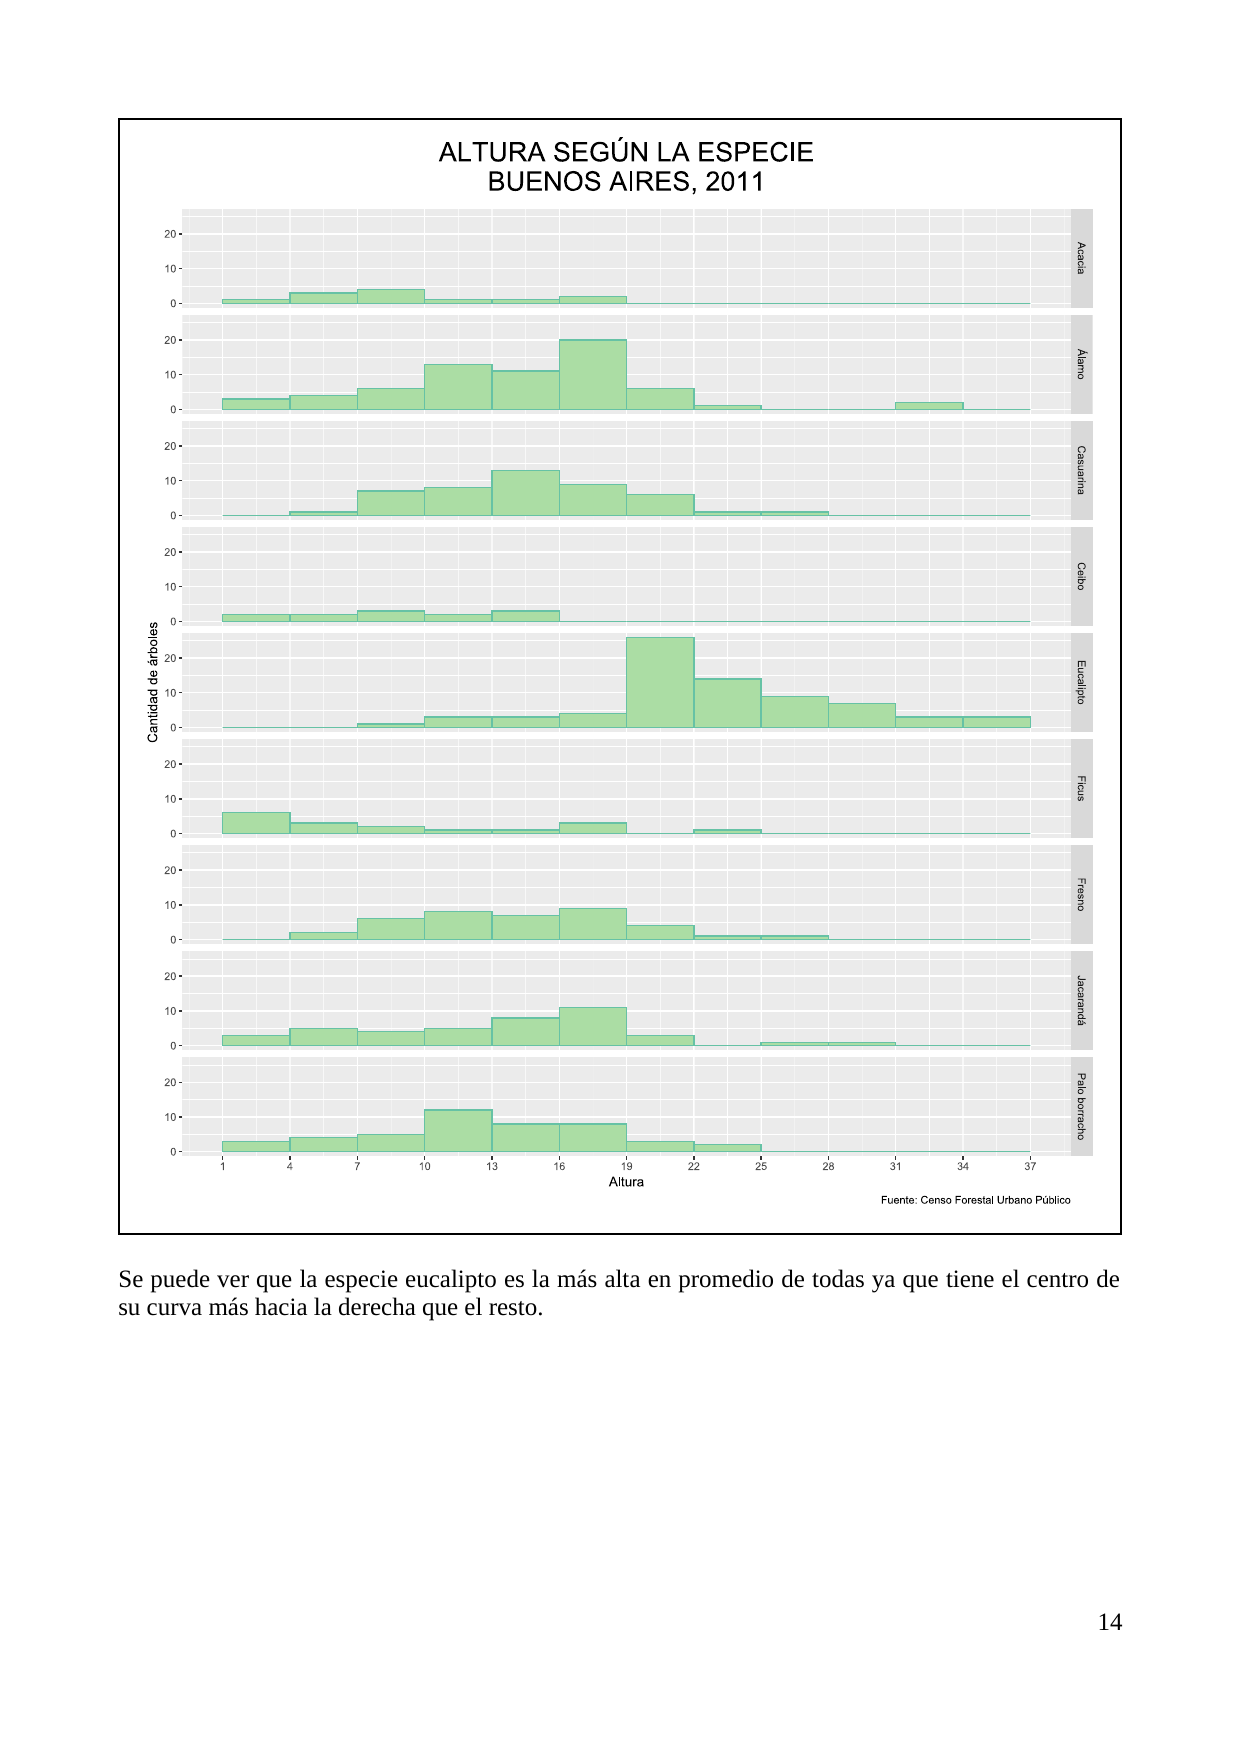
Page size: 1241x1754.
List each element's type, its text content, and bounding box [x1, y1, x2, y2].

text Se puede ver que la especie eucalipto es la más alta en promedio de todas ya que tiene el centro de su curva más hacia la derecha que el resto. [118, 1264, 1122, 1321]
